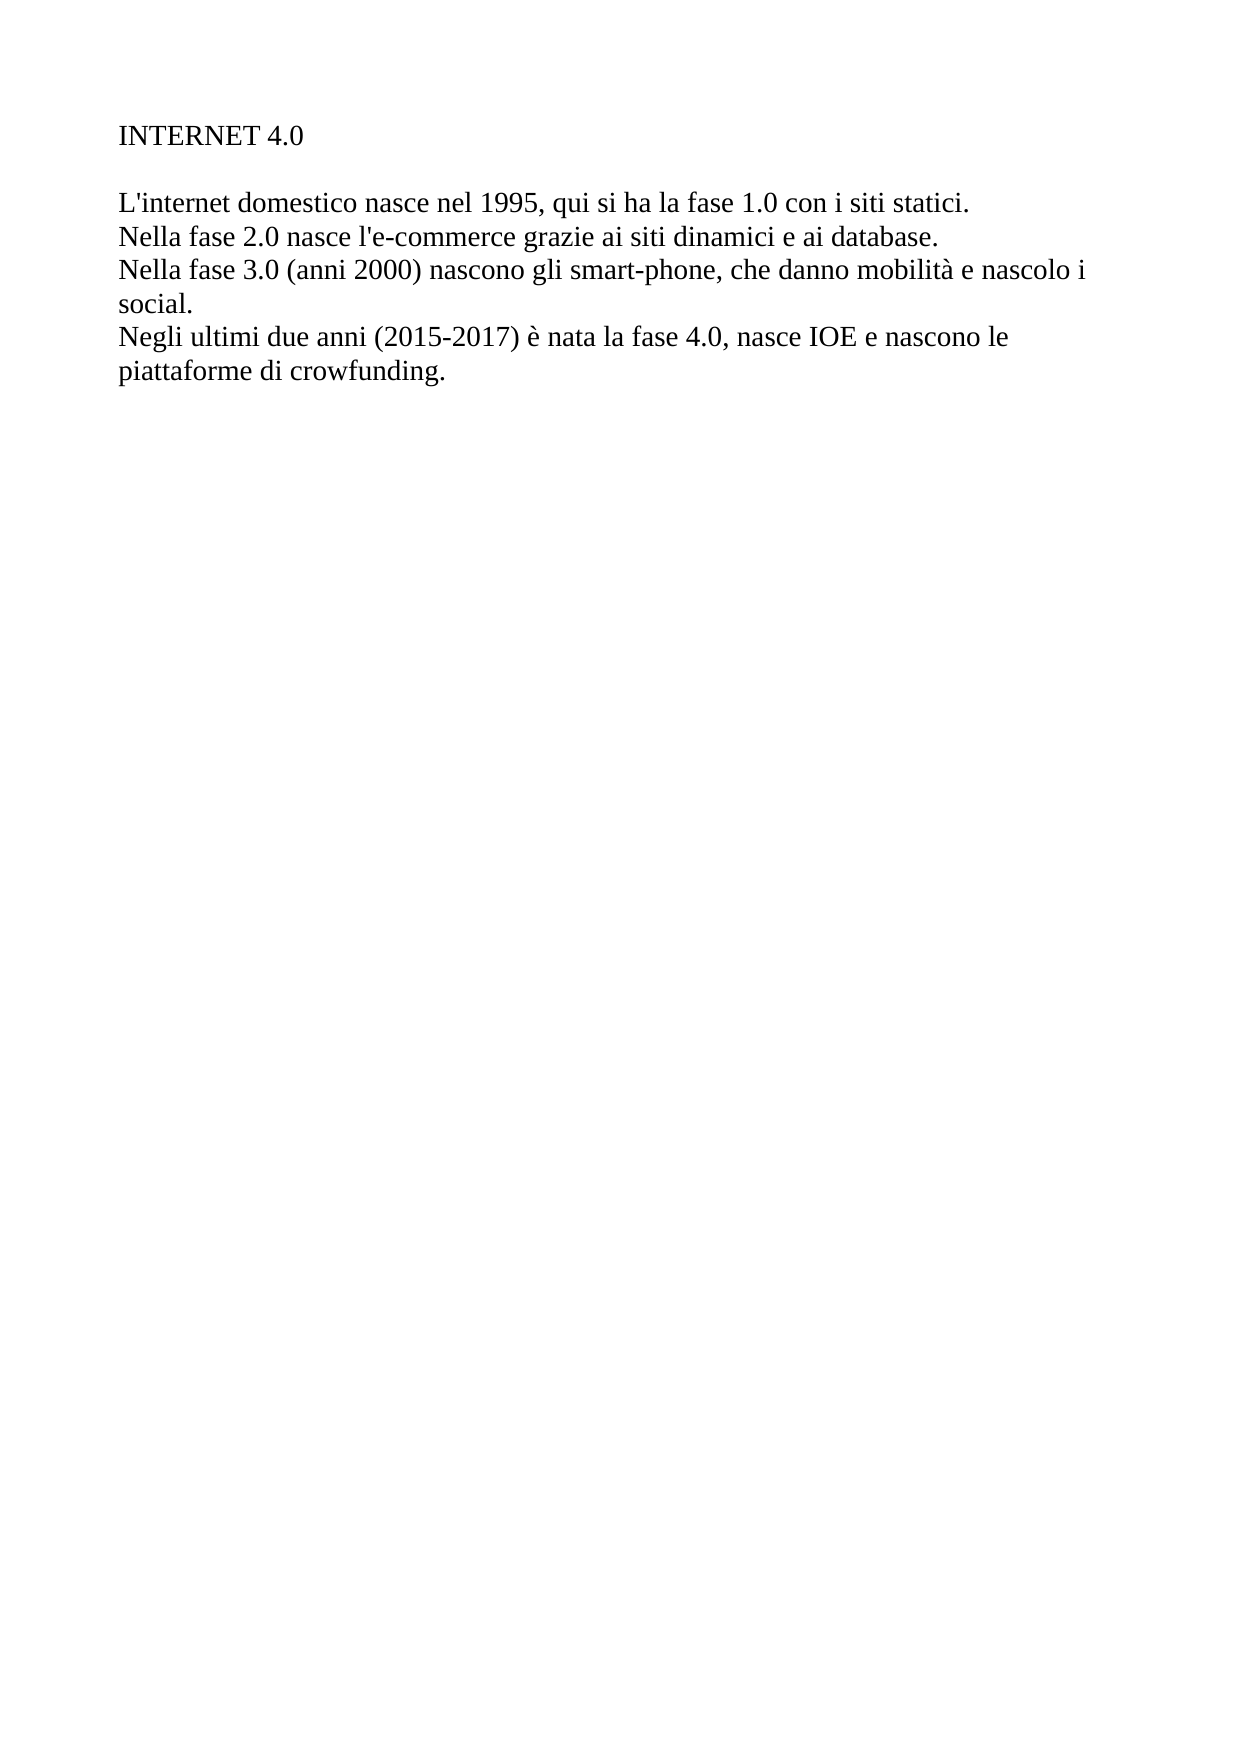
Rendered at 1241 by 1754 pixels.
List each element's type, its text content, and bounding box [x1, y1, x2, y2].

text Nella fase 2.0 nasce l'e-commerce grazie ai siti dinamici e ai database. [118, 219, 1122, 252]
text L'internet domestico nasce nel 1995, qui si ha la fase 1.0 con i siti statici. [118, 185, 1122, 219]
text Nella fase 3.0 (anni 2000) nascono gli smart-phone, che danno mobilità e nascolo i social. [118, 252, 1122, 319]
text Negli ultimi due anni (2015-2017) è nata la fase 4.0, nasce IOE e nascono le piattaforme di crowfunding. [118, 319, 1122, 386]
text INTERNET 4.0 [118, 118, 1122, 152]
